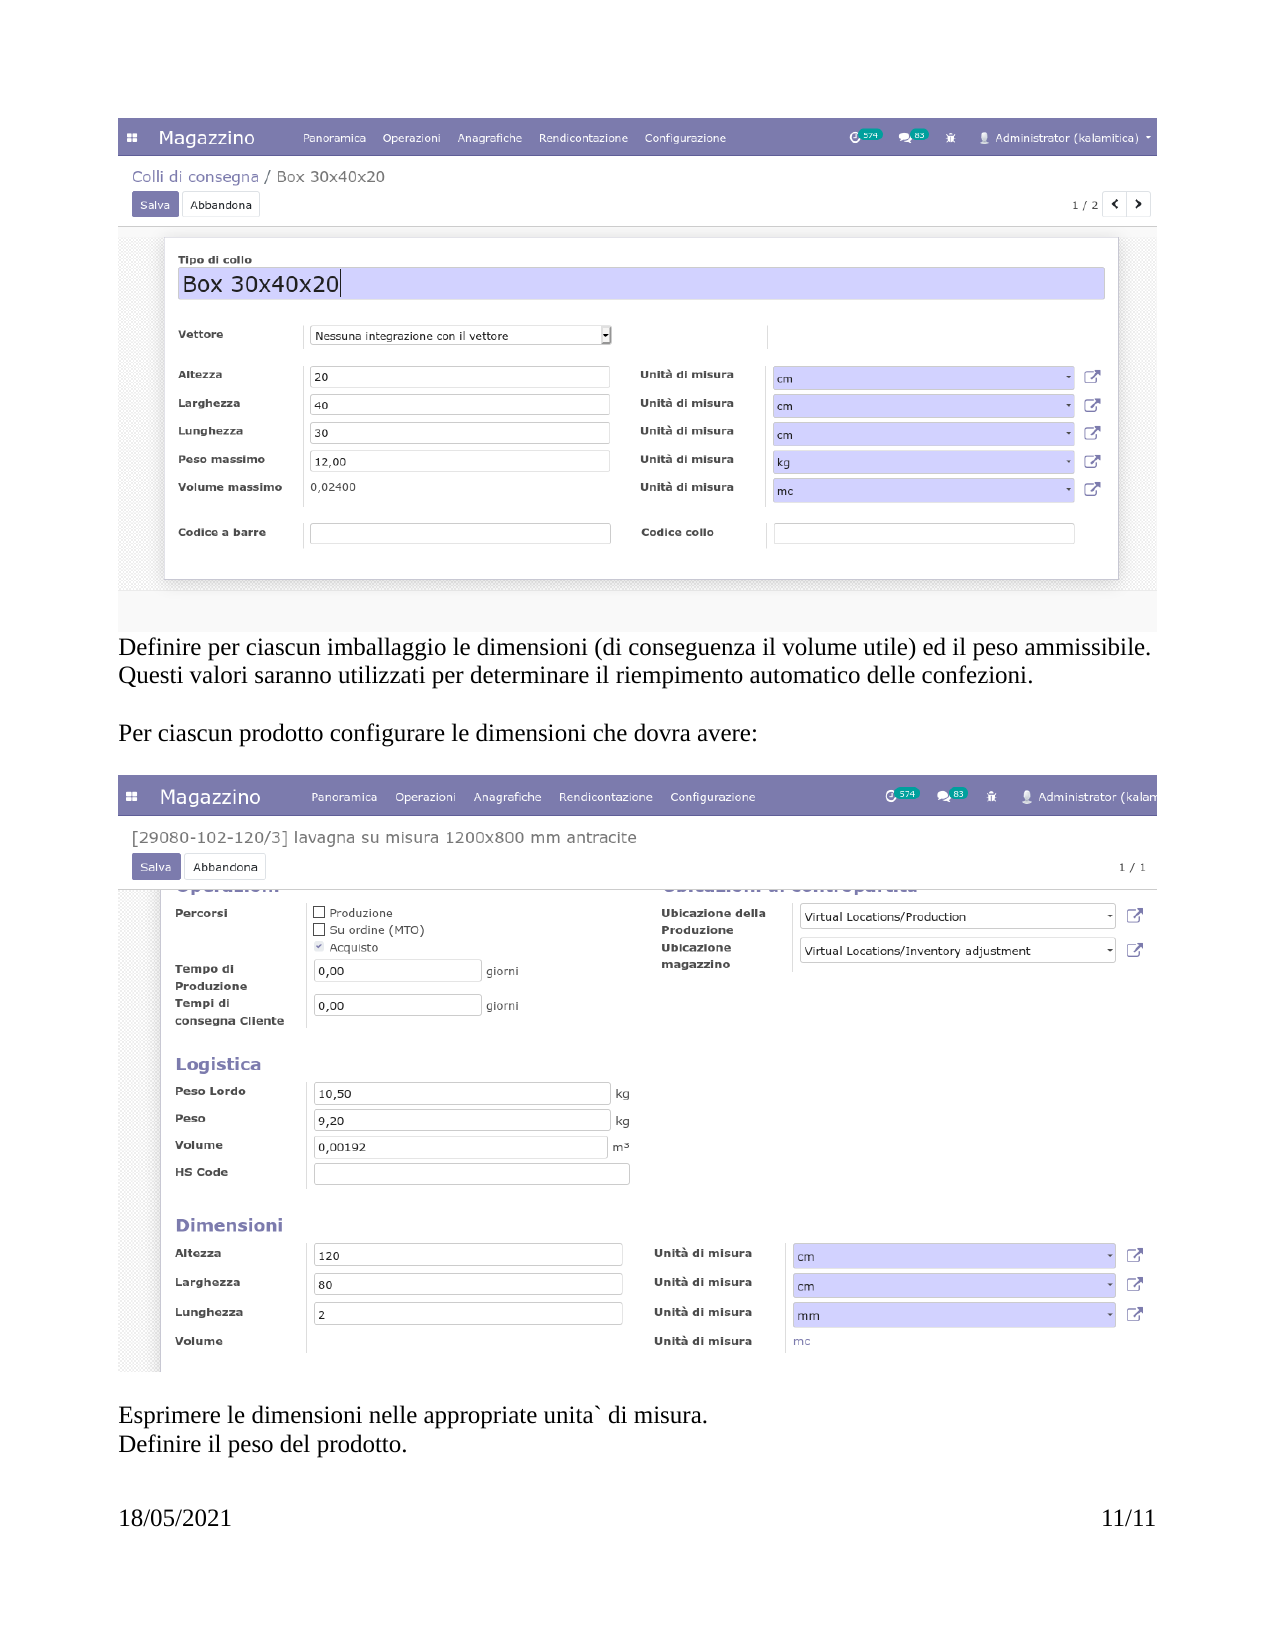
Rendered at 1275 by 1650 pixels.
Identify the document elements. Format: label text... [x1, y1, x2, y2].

text Per ciascun prodotto configurare le dimensioni che dovra avere: [118, 718, 1157, 747]
picture [118, 118, 1157, 632]
text Questi valori saranno utilizzati per determinare il riempimento automatico delle confezioni. [118, 660, 1157, 689]
text Definire il peso del prodotto. [118, 1429, 1157, 1458]
picture [118, 775, 1157, 1372]
text Esprimere le dimensioni nelle appropriate unita` di misura. [118, 1400, 1157, 1429]
text Definire per ciascun imballaggio le dimensioni (di conseguenza il volume utile) ed il peso ammissibile. [118, 632, 1157, 660]
